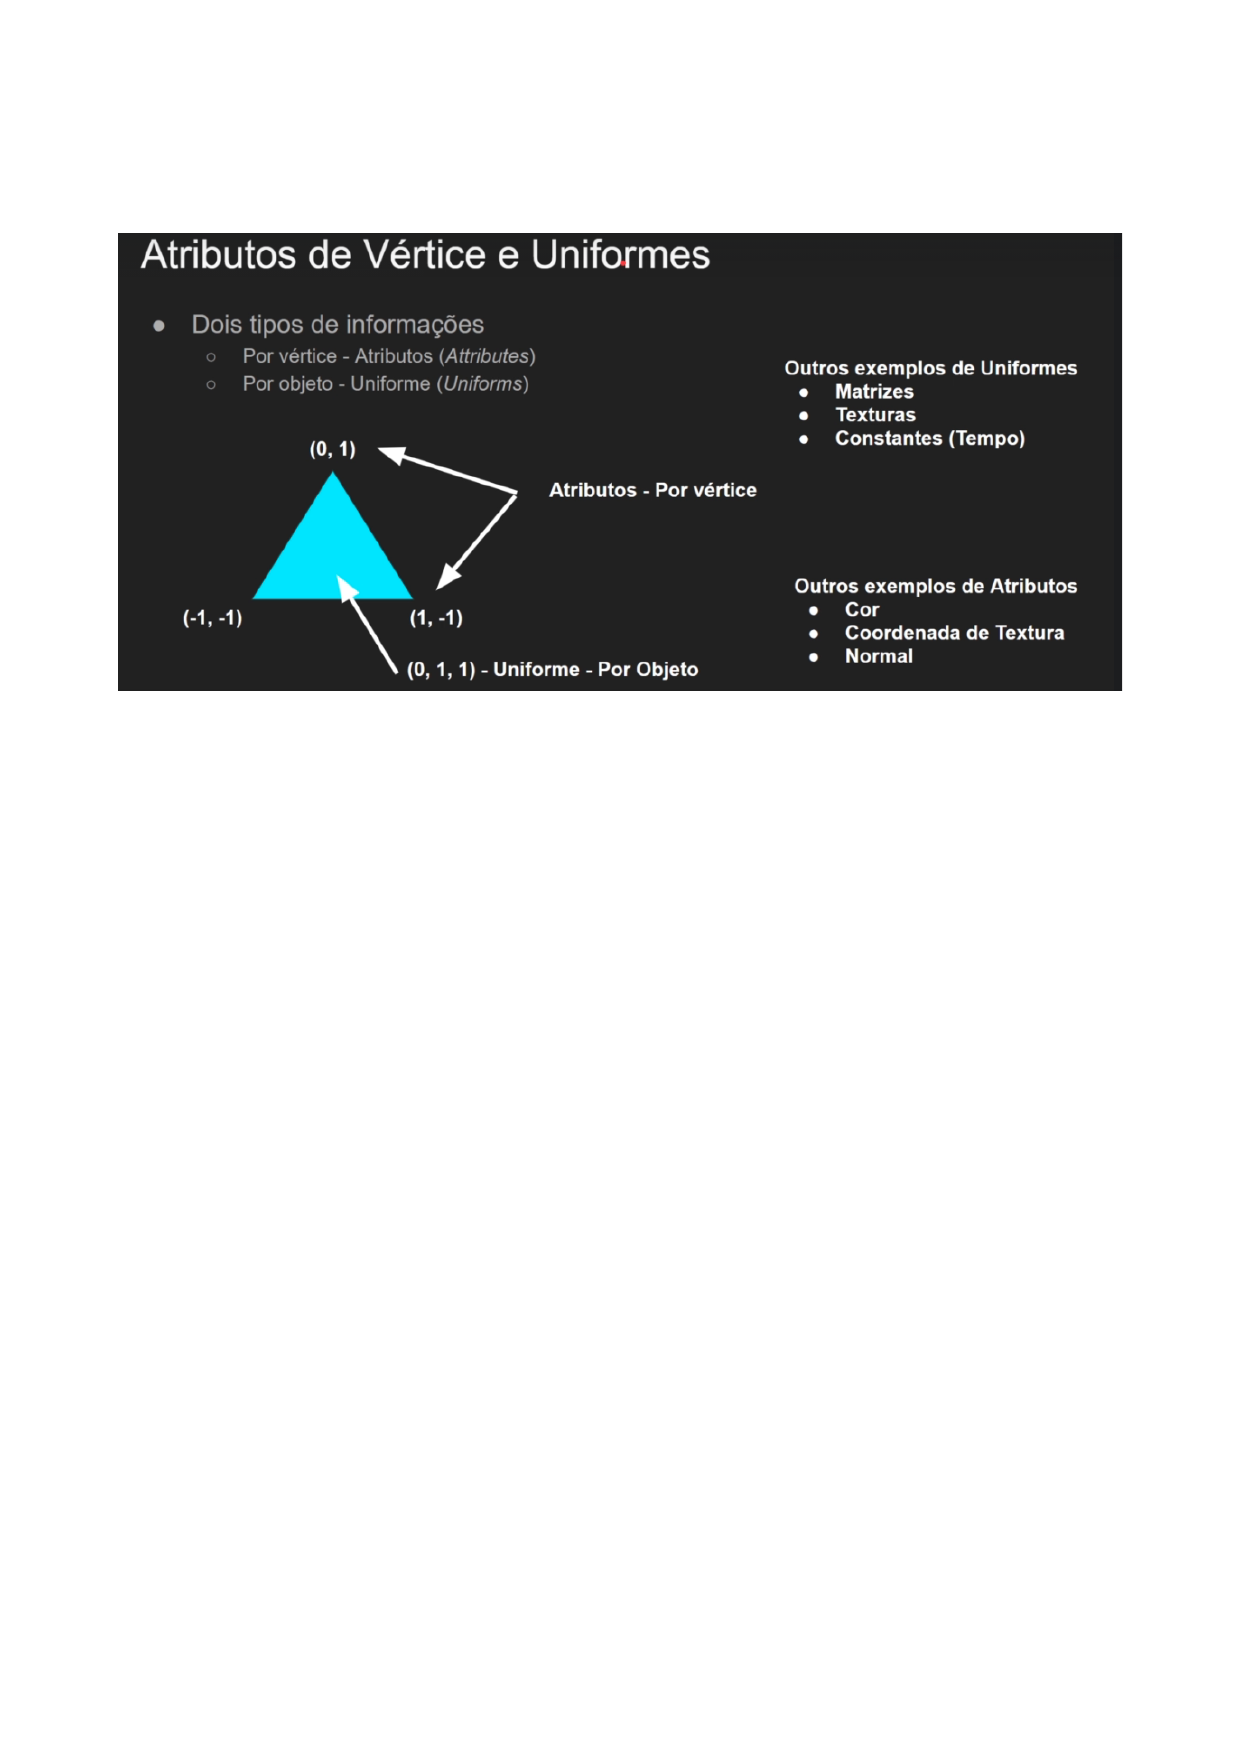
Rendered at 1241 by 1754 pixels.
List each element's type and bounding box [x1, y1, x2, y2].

picture [118, 233, 1123, 691]
